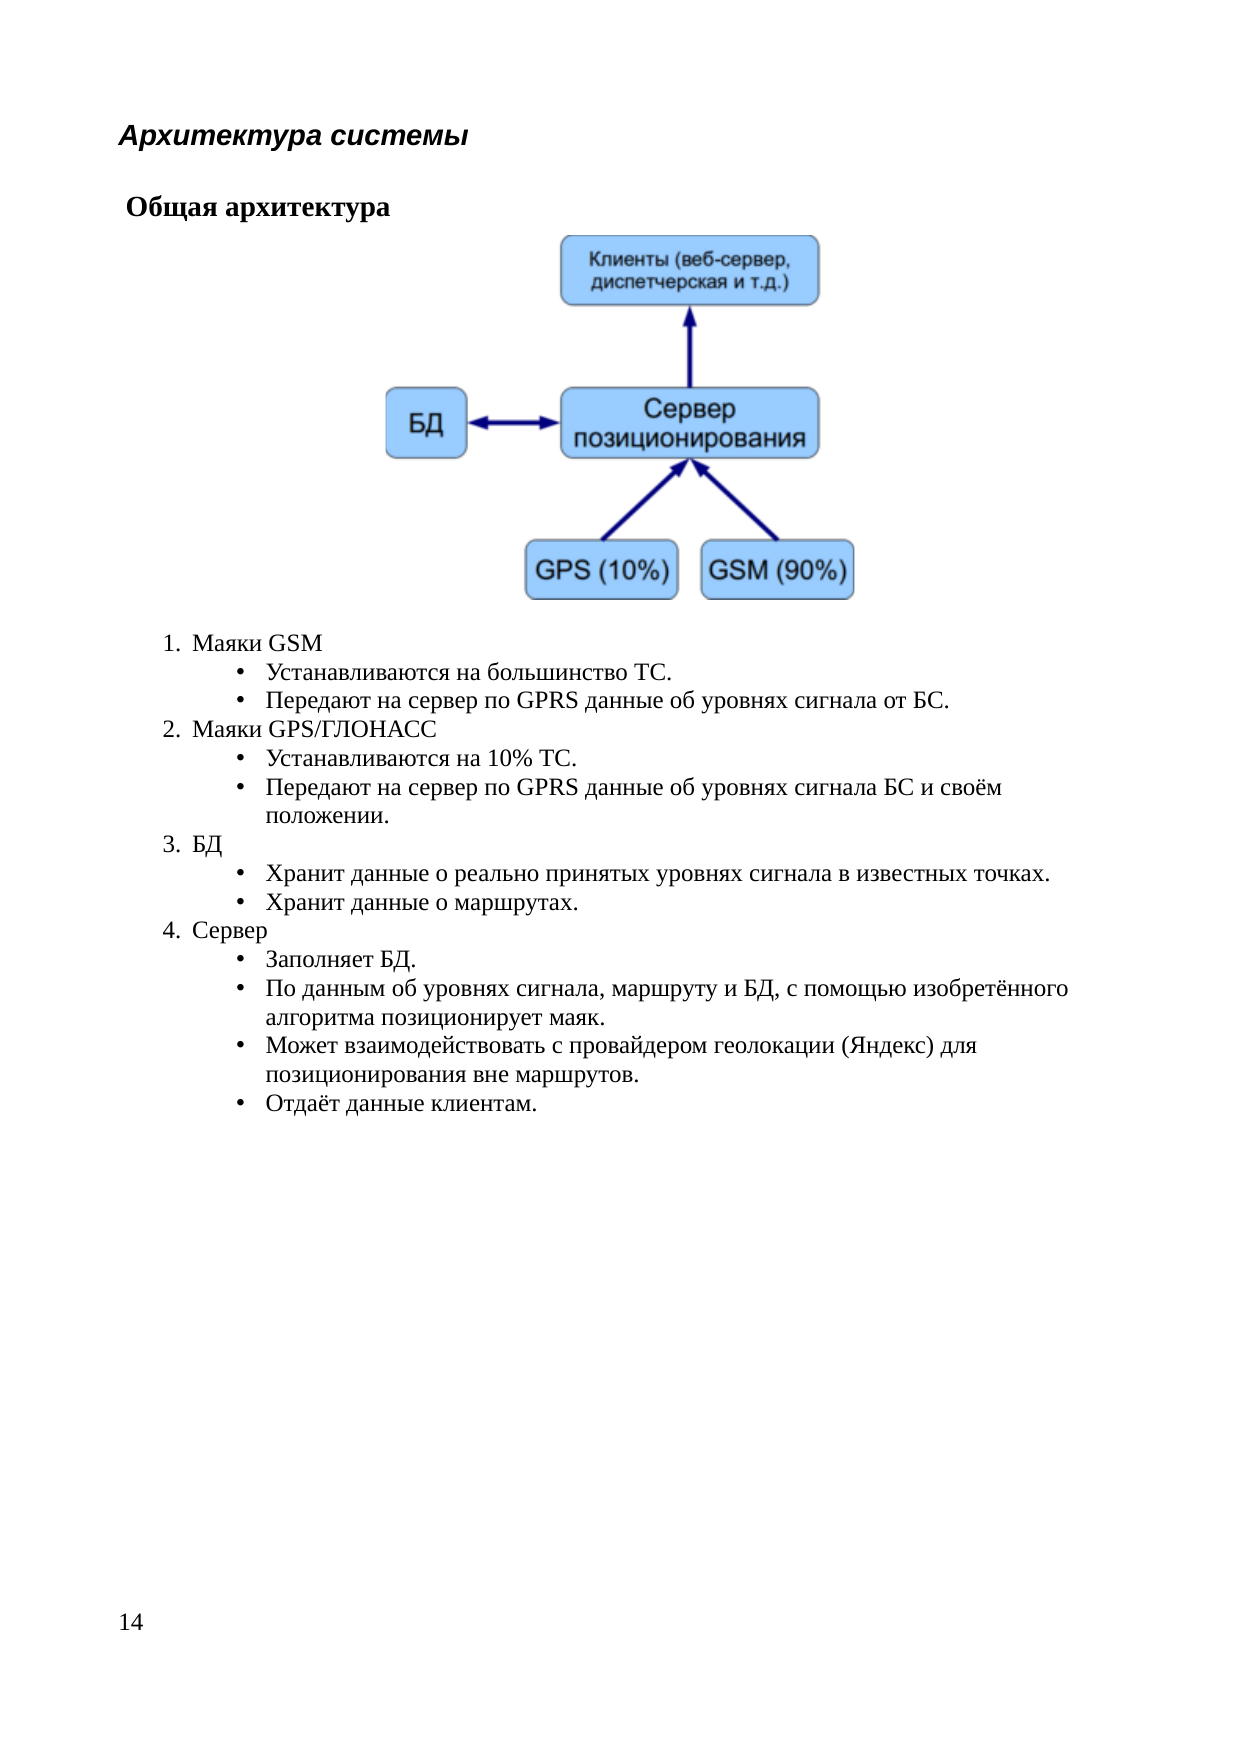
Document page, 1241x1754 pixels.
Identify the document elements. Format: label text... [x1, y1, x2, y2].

list Маяки GPS/ГЛОНАСС [162, 714, 1122, 743]
subtitle Архитектура системы [118, 118, 1122, 152]
list Устанавливаются на большинство ТС. [236, 657, 1122, 686]
list БД [162, 829, 1122, 858]
list Хранит данные о маршрутах. [236, 887, 1122, 916]
list Сервер [162, 916, 1122, 944]
subtitle Общая архитектура [118, 189, 1122, 223]
list Передают на сервер по GPRS данные об уровнях сигнала БС и своём положении. [236, 772, 1122, 829]
list Устанавливаются на 10% ТС. [236, 743, 1122, 772]
list Маяки GSM [162, 628, 1122, 657]
list Отдаёт данные клиентам. [236, 1088, 1122, 1117]
list По данным об уровнях сигнала, маршруту и БД, с помощью изобретённого алгоритма позиционирует маяк. [236, 973, 1122, 1031]
picture [385, 235, 855, 600]
list Может взаимодействовать с провайдером геолокации (Яндекс) для позиционирования вне маршрутов. [236, 1031, 1122, 1088]
list Заполняет БД. [236, 944, 1122, 973]
list Передают на сервер по GPRS данные об уровнях сигнала от БС. [236, 686, 1122, 714]
list Хранит данные о реально принятых уровнях сигнала в известных точках. [236, 858, 1122, 887]
